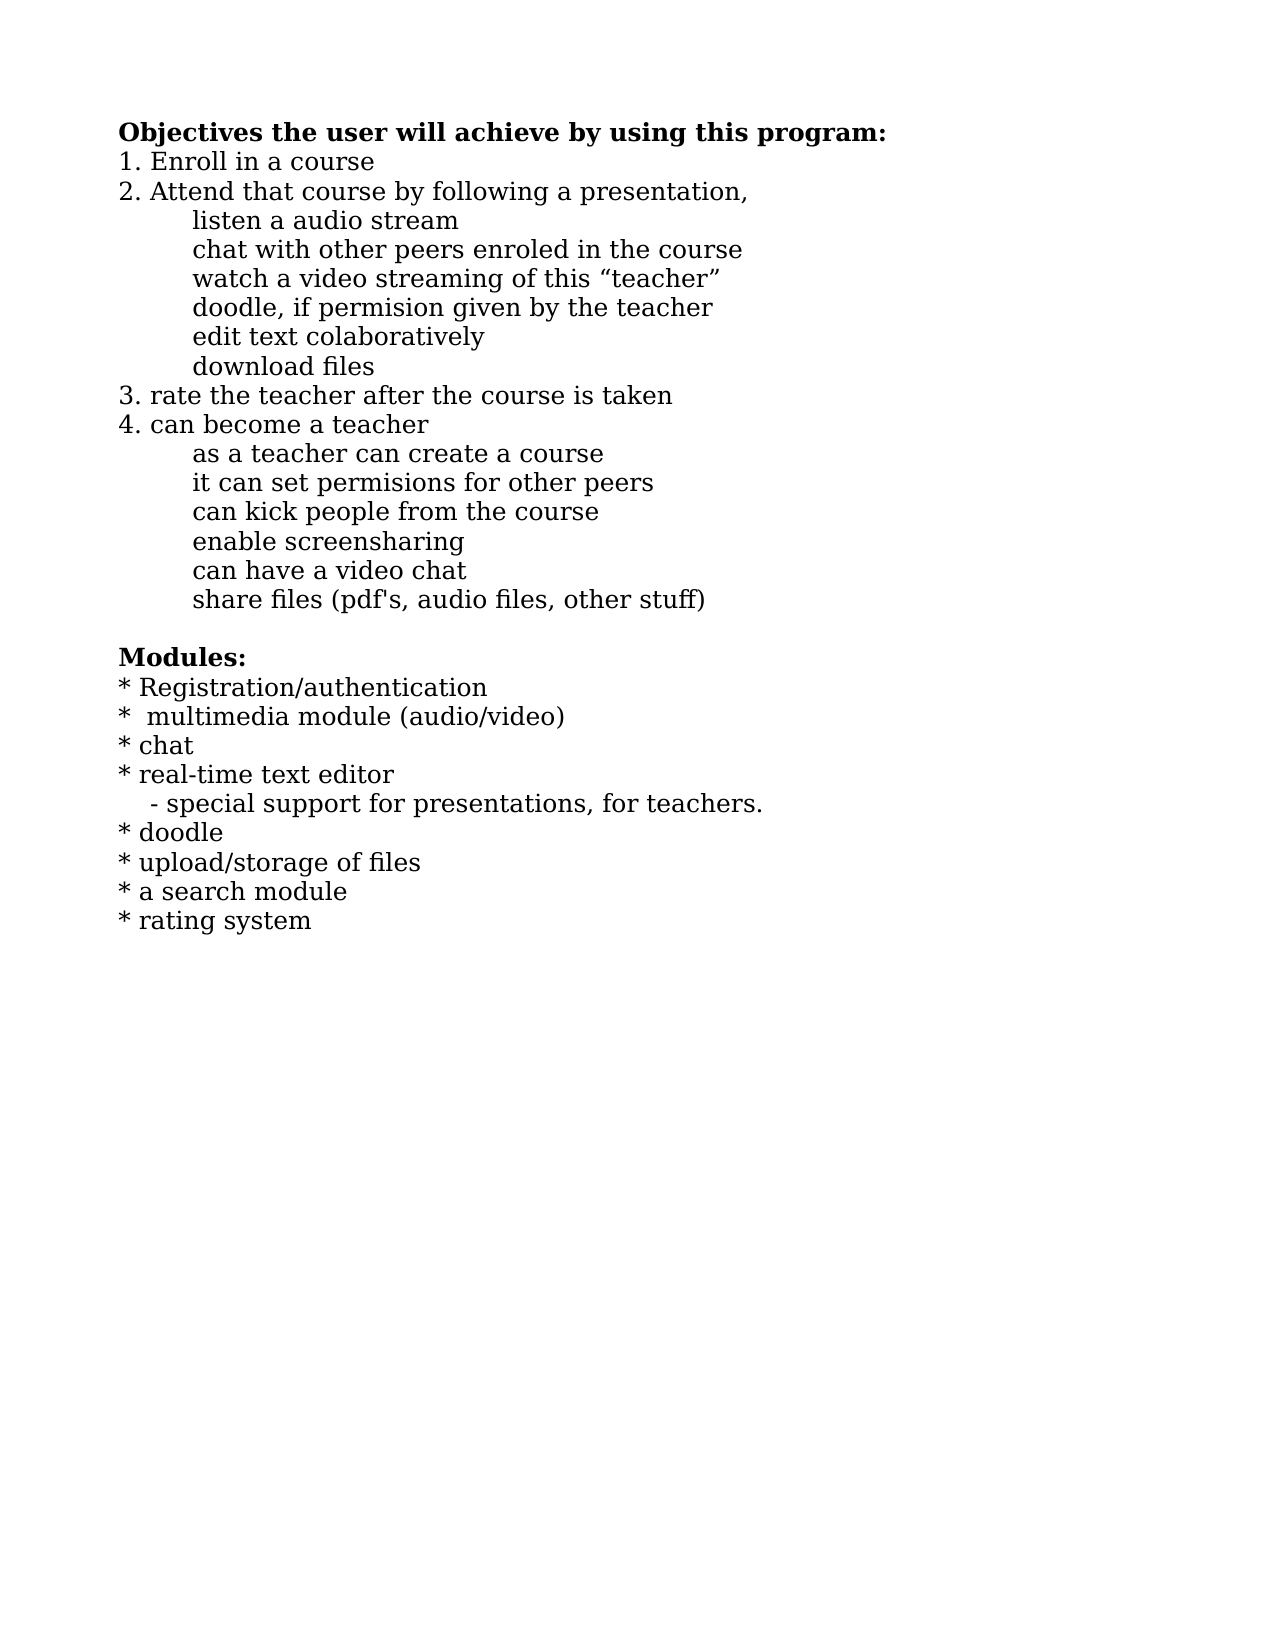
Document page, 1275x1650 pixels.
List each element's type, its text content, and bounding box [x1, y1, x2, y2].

text download files [118, 352, 1157, 381]
text enable screensharing [118, 527, 1157, 556]
text * upload/storage of files [118, 848, 1157, 877]
text 4. can become a teacher [118, 410, 1157, 439]
text listen a audio stream [118, 206, 1157, 235]
text 2. Attend that course by following a presentation, [118, 177, 1157, 206]
text * a search module [118, 877, 1157, 906]
text watch a video streaming of this “teacher” [118, 264, 1157, 293]
text as a teacher can create a course [118, 439, 1157, 468]
text - special support for presentations, for teachers. [118, 789, 1157, 818]
text chat with other peers enroled in the course [118, 235, 1157, 264]
text can have a video chat [118, 556, 1157, 585]
text Modules: [118, 643, 1157, 673]
text Objectives the user will achieve by using this program: [118, 118, 1157, 147]
text share files (pdf's, audio files, other stuff) [118, 585, 1157, 614]
text * chat [118, 731, 1157, 760]
text edit text colaboratively [118, 322, 1157, 352]
text 1. Enroll in a course [118, 147, 1157, 177]
text 3. rate the teacher after the course is taken [118, 381, 1157, 410]
text it can set permisions for other peers [118, 468, 1157, 497]
text * rating system [118, 906, 1157, 935]
text doodle, if permision given by the teacher [118, 293, 1157, 322]
text can kick people from the course [118, 497, 1157, 527]
text * Registration/authentication [118, 673, 1157, 702]
text * doodle [118, 818, 1157, 848]
text * multimedia module (audio/video) [118, 702, 1157, 731]
text * real-time text editor [118, 760, 1157, 789]
